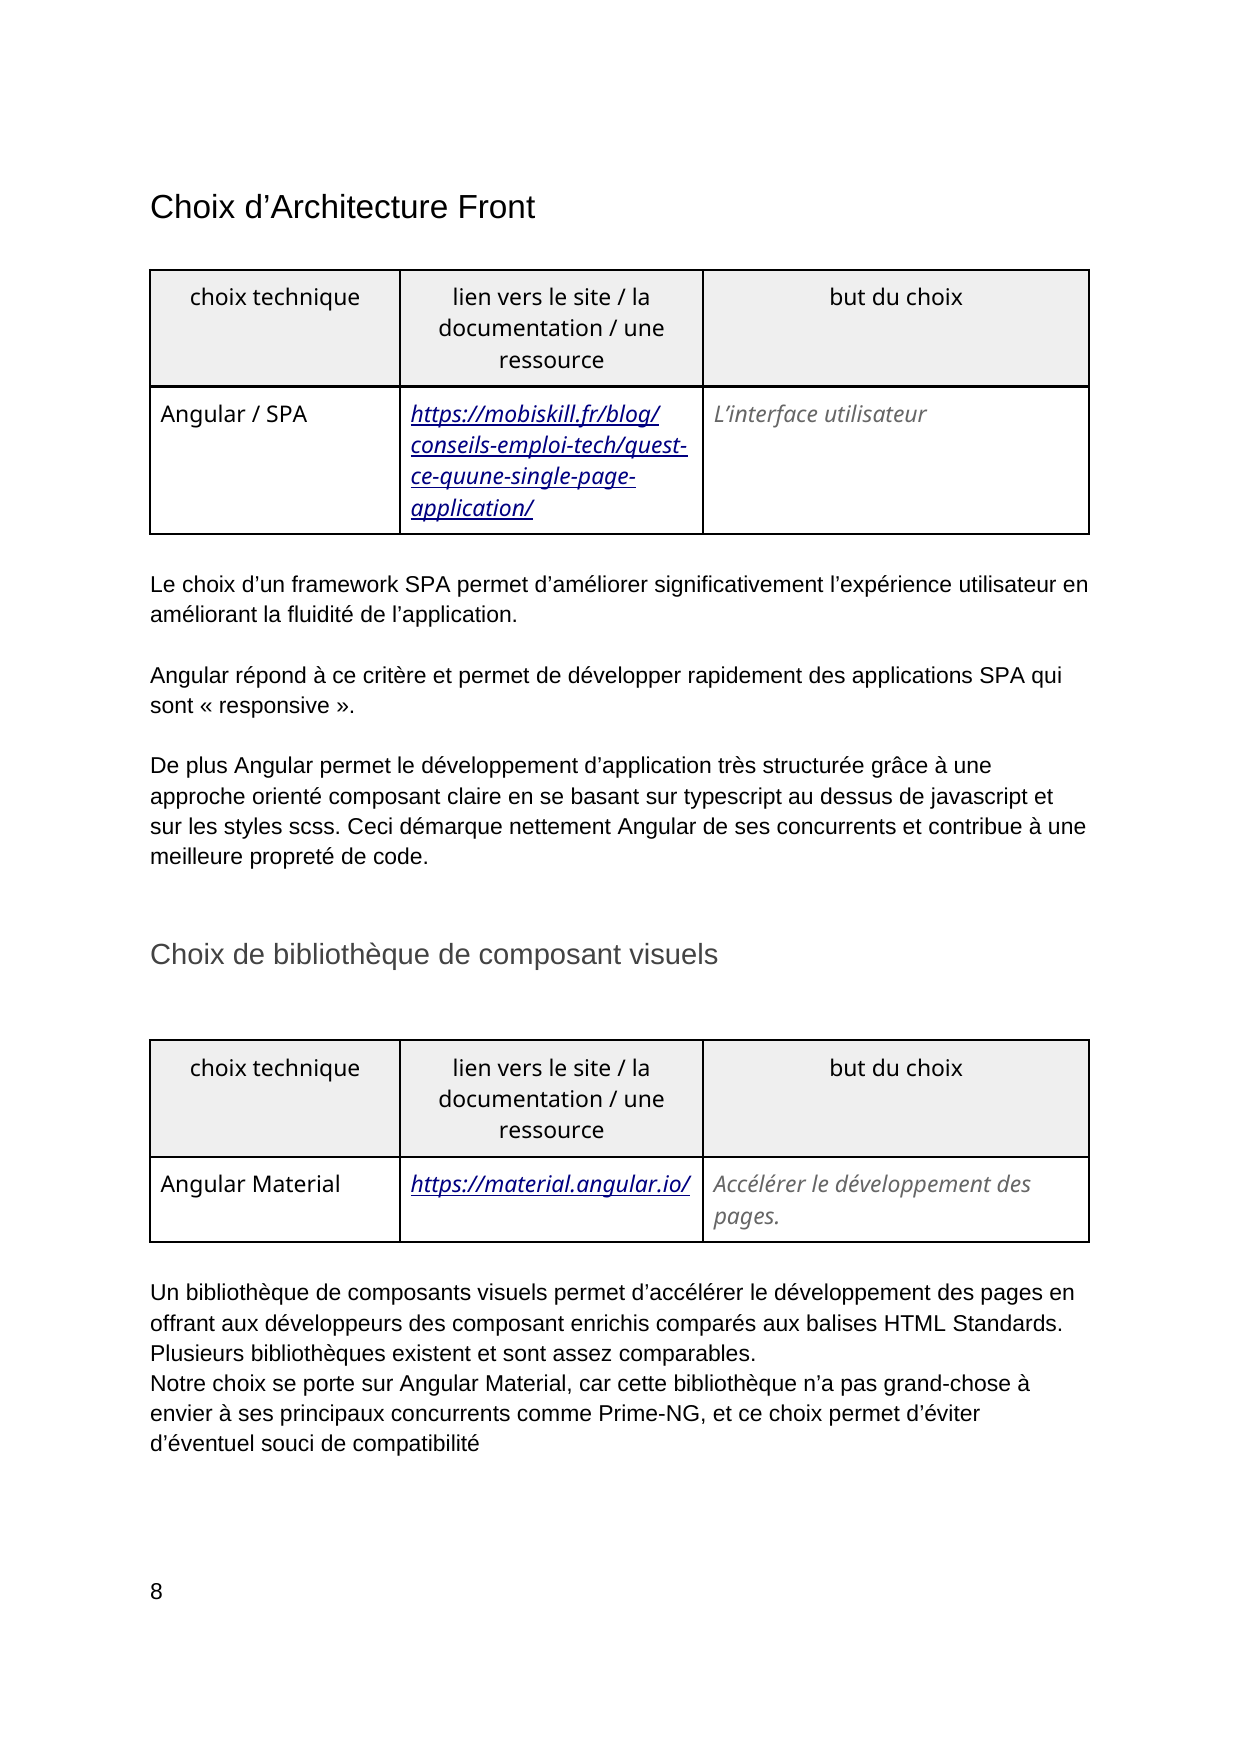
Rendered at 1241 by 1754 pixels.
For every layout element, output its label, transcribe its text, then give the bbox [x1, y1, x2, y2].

table_cell L’interface utilisateur [704, 388, 1088, 533]
table_cell https://mobiskill.fr/blog/conseils-emploi-tech/quest-ce-quune-single-page-application/ [401, 388, 702, 533]
table_header choix technique [151, 271, 399, 385]
table_header choix technique [151, 1041, 399, 1156]
text De plus Angular permet le développement d’application très structurée grâce à une approche orienté composant claire en se basant sur typescript au dessus de javascript et sur les styles scss. Ceci démarque nettement Angular de ses concurrents et contribue à une meilleure propreté de code. [150, 752, 1090, 869]
text Angular répond à ce critère et permet de développer rapidement des applications SPA qui sont « responsive ». [150, 662, 1090, 718]
table_header lien vers le site / la documentation / une ressource [401, 271, 702, 385]
text Plusieurs bibliothèques existent et sont assez comparables. [150, 1340, 1090, 1366]
table_cell Angular / SPA [151, 388, 399, 533]
subtitle Choix de bibliothèque de composant visuels [150, 937, 1090, 970]
table_header but du choix [704, 271, 1088, 385]
table_cell Accélérer le développement des pages. [704, 1158, 1088, 1241]
subtitle Choix d’Architecture Front [150, 187, 1090, 226]
text Le choix d’un framework SPA permet d’améliorer significativement l’expérience utilisateur en améliorant la fluidité de l’application. [150, 571, 1090, 628]
table_cell Angular Material [151, 1158, 399, 1241]
table_header but du choix [704, 1041, 1088, 1156]
text Un bibliothèque de composants visuels permet d’accélérer le développement des pages en offrant aux développeurs des composant enrichis comparés aux balises HTML Standards. [150, 1279, 1090, 1336]
table_header lien vers le site / la documentation / une ressource [401, 1041, 702, 1156]
table_cell https://material.angular.io/ [401, 1158, 702, 1241]
text Notre choix se porte sur Angular Material, car cette bibliothèque n’a pas grand-chose à envier à ses principaux concurrents comme Prime-NG, et ce choix permet d’éviter d’éventuel souci de compatibilité [150, 1370, 1090, 1457]
